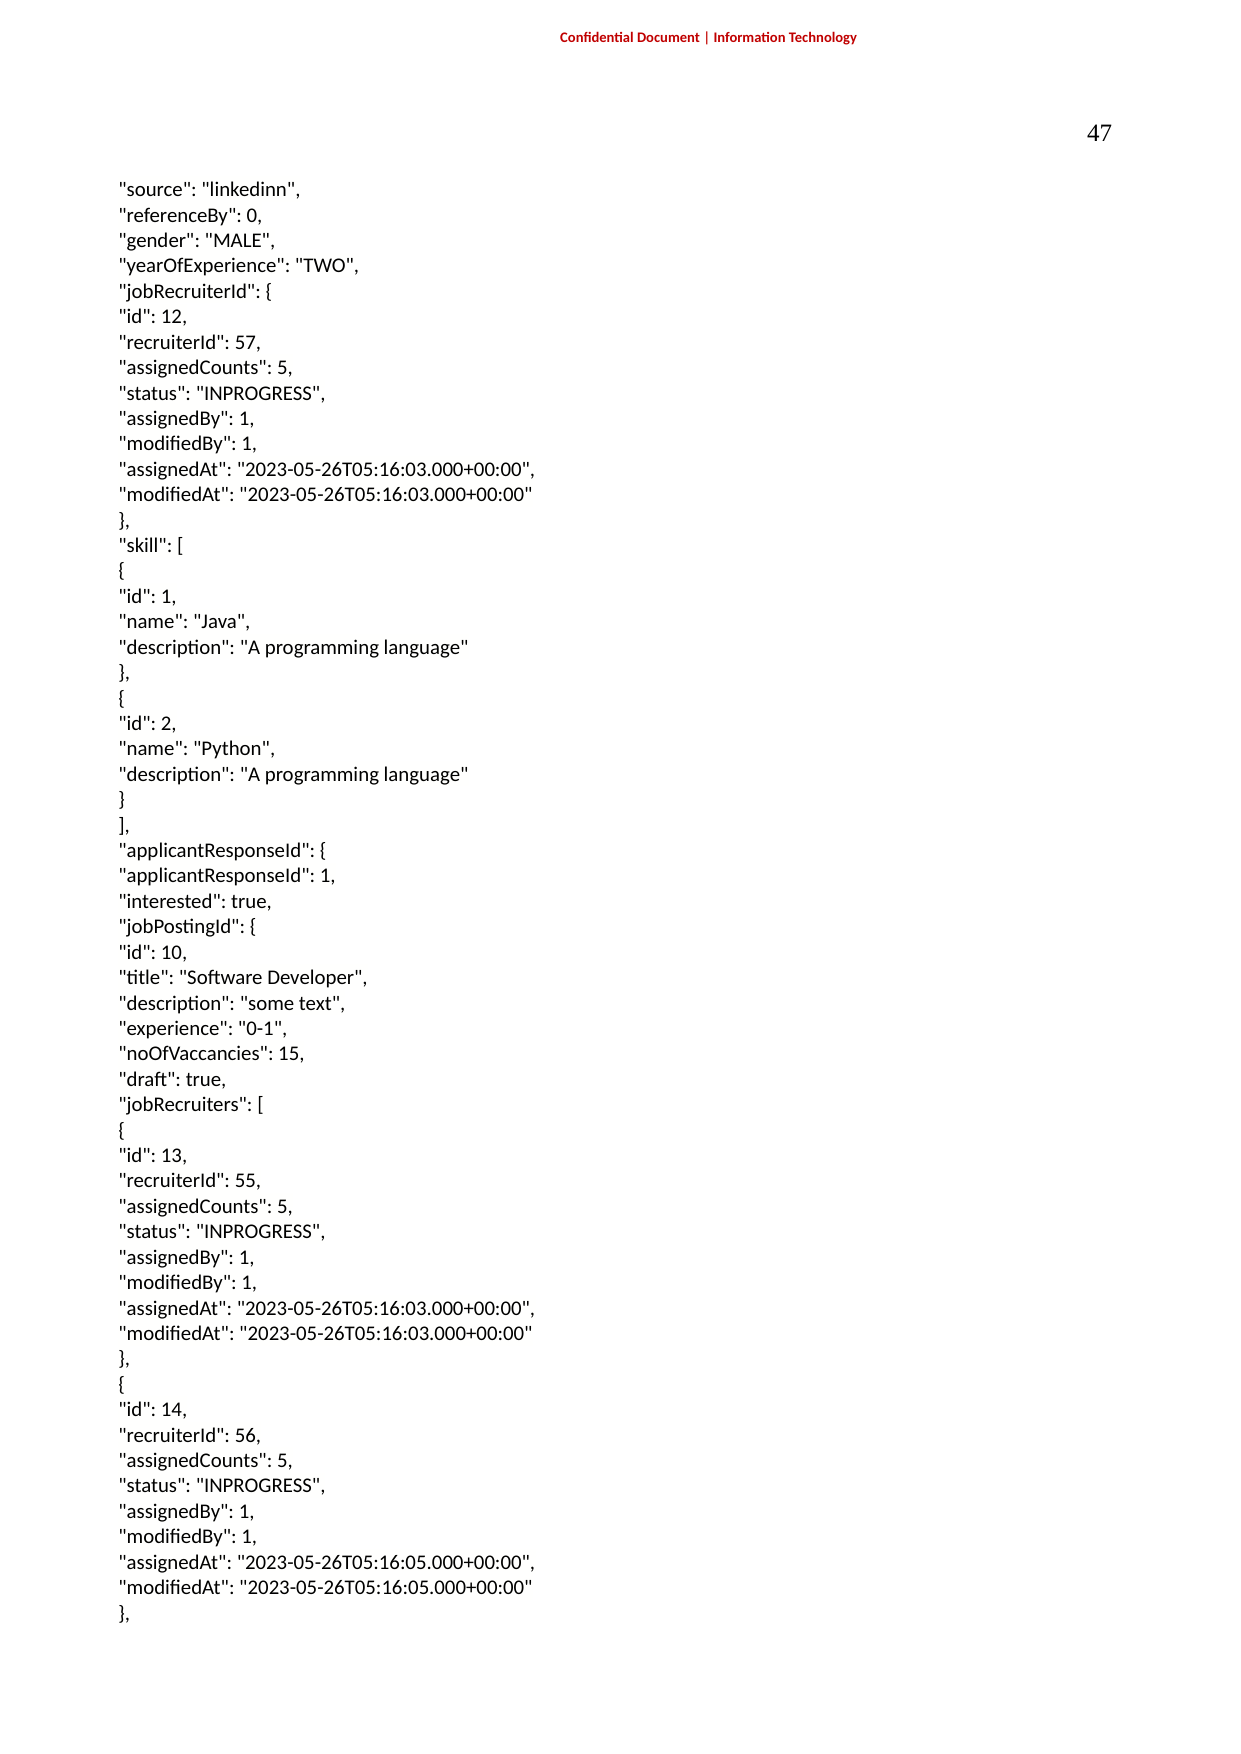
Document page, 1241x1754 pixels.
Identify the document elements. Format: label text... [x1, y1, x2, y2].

text "name": "Python", [118, 736, 1122, 761]
text "skill": [ [118, 532, 1122, 558]
text "assignedBy": 1, [118, 1244, 1122, 1269]
text "id": 2, [118, 710, 1122, 736]
text "id": 13, [118, 1142, 1122, 1168]
text "description": "A programming language" [118, 761, 1122, 786]
text "assignedCounts": 5, [118, 1193, 1122, 1218]
text { [118, 685, 1122, 710]
text "recruiterId": 55, [118, 1168, 1122, 1193]
text "id": 1, [118, 583, 1122, 608]
text "applicantResponseId": { [118, 837, 1122, 863]
text "modifiedAt": "2023-05-26T05:16:05.000+00:00" [118, 1574, 1122, 1600]
text } [118, 786, 1122, 812]
text "draft": true, [118, 1066, 1122, 1091]
text "assignedAt": "2023-05-26T05:16:03.000+00:00", [118, 456, 1122, 481]
text "noOfVaccancies": 15, [118, 1041, 1122, 1066]
text }, [118, 1600, 1122, 1625]
text "assignedCounts": 5, [118, 354, 1122, 380]
text "title": "Software Developer", [118, 964, 1122, 990]
text "jobRecruiterId": { [118, 278, 1122, 303]
text "modifiedAt": "2023-05-26T05:16:03.000+00:00" [118, 481, 1122, 507]
text "assignedBy": 1, [118, 405, 1122, 431]
text }, [118, 659, 1122, 685]
text "referenceBy": 0, [118, 202, 1122, 227]
text "modifiedBy": 1, [118, 1523, 1122, 1549]
text "assignedBy": 1, [118, 1498, 1122, 1523]
text "status": "INPROGRESS", [118, 1473, 1122, 1498]
text "id": 14, [118, 1396, 1122, 1422]
text "recruiterId": 57, [118, 329, 1122, 354]
text "source": "linkedinn", [118, 176, 1122, 202]
text "experience": "0-1", [118, 1015, 1122, 1041]
text "gender": "MALE", [118, 227, 1122, 253]
text "assignedCounts": 5, [118, 1447, 1122, 1473]
text "jobPostingId": { [118, 913, 1122, 939]
text { [118, 1117, 1122, 1142]
text "modifiedBy": 1, [118, 1269, 1122, 1295]
text "jobRecruiters": [ [118, 1091, 1122, 1117]
text "status": "INPROGRESS", [118, 380, 1122, 405]
text "description": "A programming language" [118, 634, 1122, 659]
text "modifiedBy": 1, [118, 431, 1122, 456]
text }, [118, 1346, 1122, 1371]
text "status": "INPROGRESS", [118, 1218, 1122, 1244]
text "id": 12, [118, 303, 1122, 329]
text }, [118, 507, 1122, 532]
text "applicantResponseId": 1, [118, 863, 1122, 888]
text "id": 10, [118, 939, 1122, 964]
text "assignedAt": "2023-05-26T05:16:03.000+00:00", [118, 1295, 1122, 1320]
text { [118, 1371, 1122, 1396]
text "name": "Java", [118, 608, 1122, 634]
text "modifiedAt": "2023-05-26T05:16:03.000+00:00" [118, 1320, 1122, 1346]
text "description": "some text", [118, 990, 1122, 1015]
text "interested": true, [118, 888, 1122, 913]
text ], [118, 812, 1122, 837]
text "yearOfExperience": "TWO", [118, 253, 1122, 278]
text { [118, 558, 1122, 583]
text "recruiterId": 56, [118, 1422, 1122, 1447]
text "assignedAt": "2023-05-26T05:16:05.000+00:00", [118, 1549, 1122, 1574]
